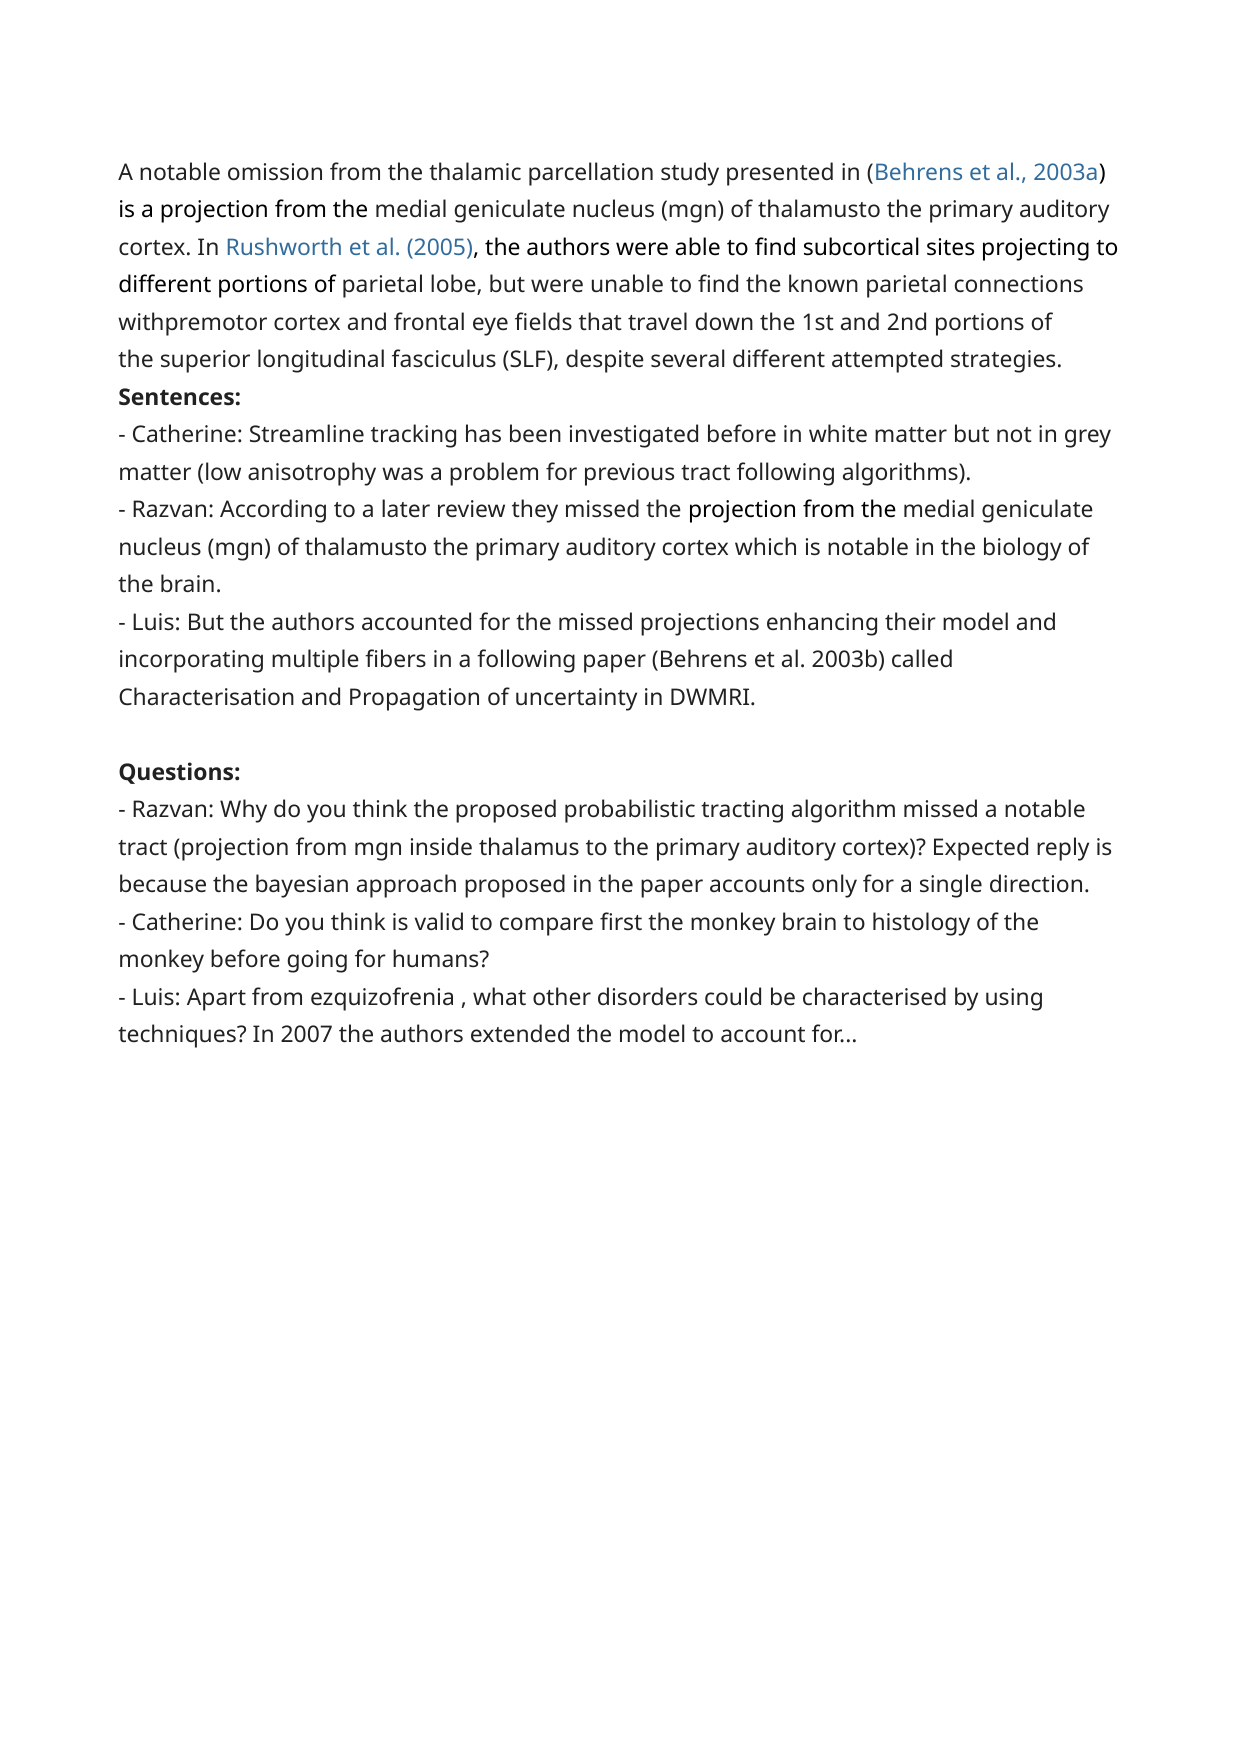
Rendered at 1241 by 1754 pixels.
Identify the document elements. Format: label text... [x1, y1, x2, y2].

text A notable omission from the thalamic parcellation study presented in (Behrens et al., 2003a) is a projection from the medial geniculate nucleus (mgn) of thalamusto the primary auditory cortex. In Rushworth et al. (2005), the authors were able to find subcortical sites projecting to different portions of parietal lobe, but were unable to find the known parietal connections withpremotor cortex and frontal eye fields that travel down the 1st and 2nd portions of the superior longitudinal fasciculus (SLF), despite several different attempted strategies. Sentences: - Catherine: Streamline tracking has been investigated before in white matter but not in grey matter (low anisotrophy was a problem for previous tract following algorithms). - Razvan: According to a later review they missed the projection from the medial geniculate nucleus (mgn) of thalamusto the primary auditory cortex which is notable in the biology of the brain. - Luis: But the authors accounted for the missed projections enhancing their model and incorporating multiple fibers in a following paper (Behrens et al. 2003b) called Characterisation and Propagation of uncertainty in DWMRI. Questions: - Razvan: Why do you think the proposed probabilistic tracting algorithm missed a notable tract (projection from mgn inside thalamus to the primary auditory cortex)? Expected reply is because the bayesian approach proposed in the paper accounts only for a single direction. - Catherine: Do you think is valid to compare first the monkey brain to histology of the monkey before going for humans? - Luis: Apart from ezquizofrenia , what other disorders could be characterised by using techniques? In 2007 the authors extended the model to account for... [118, 118, 1122, 1121]
